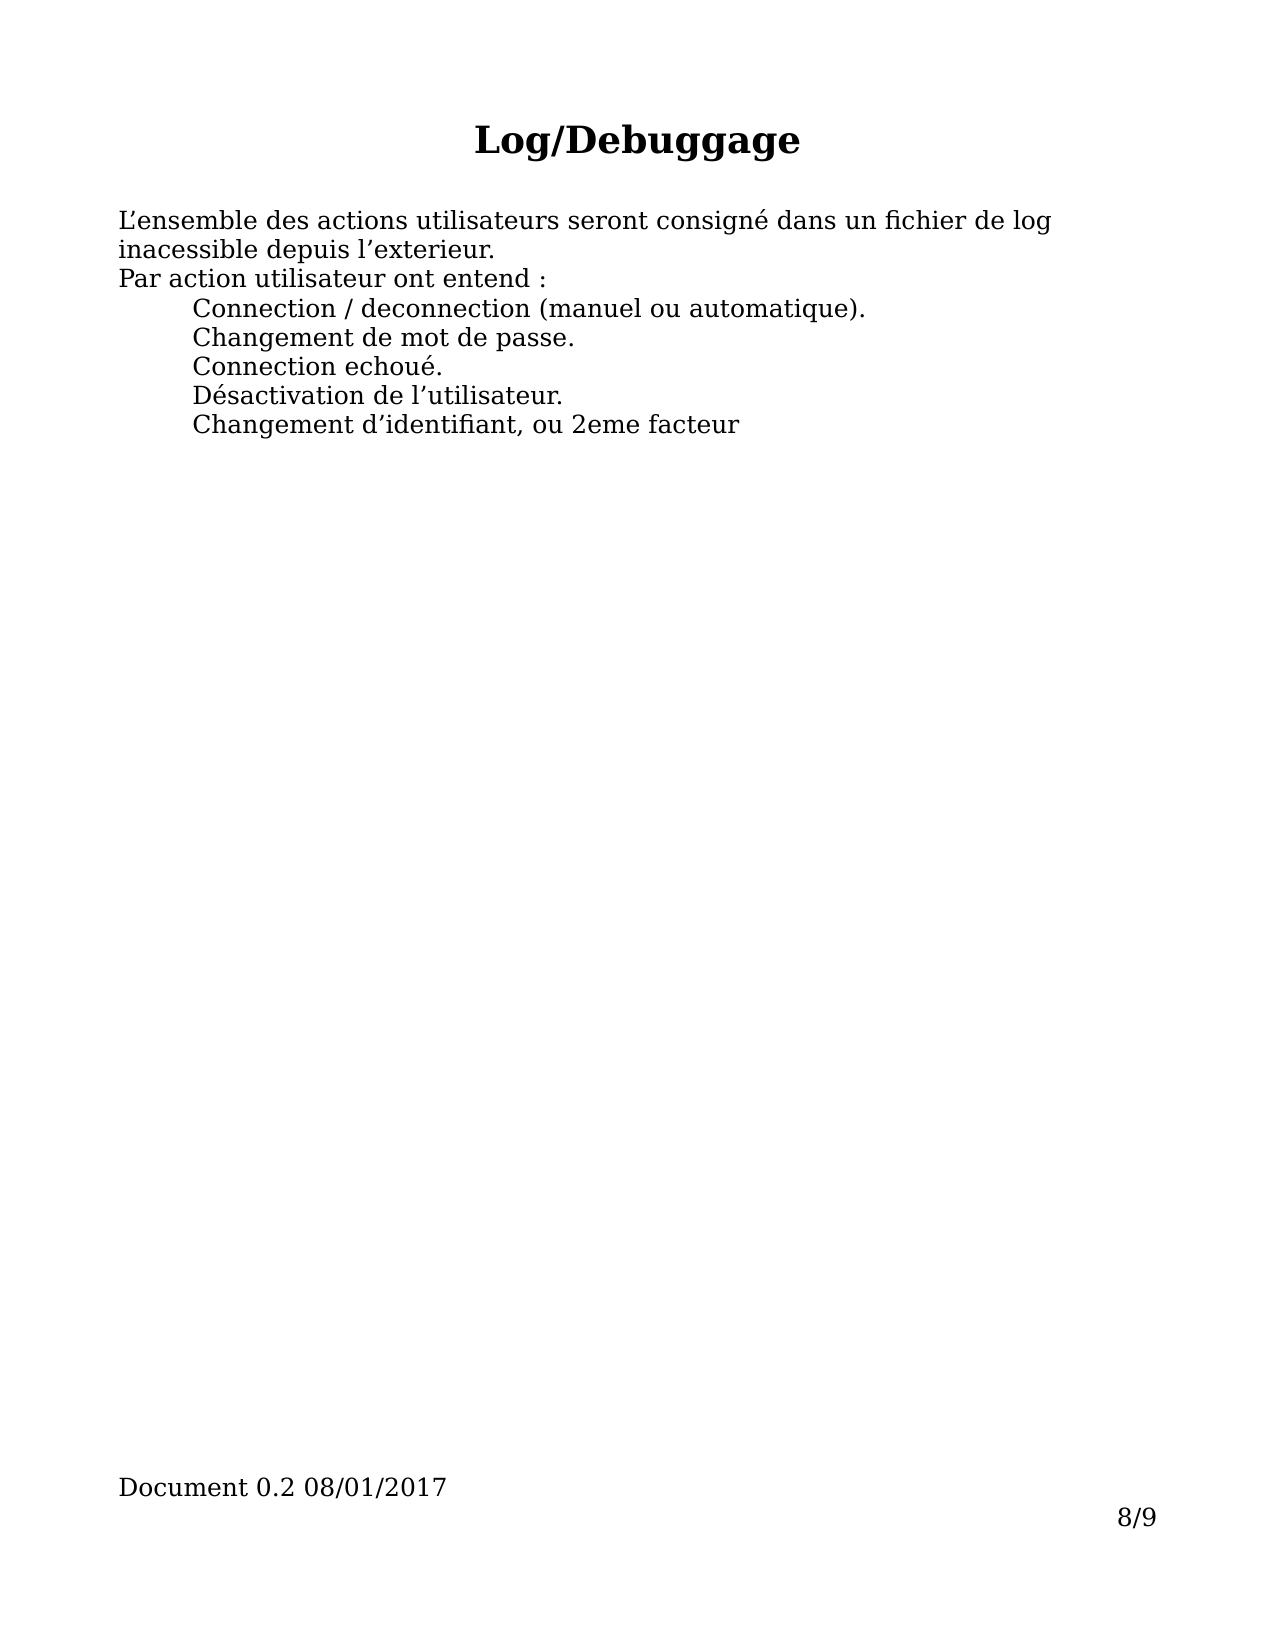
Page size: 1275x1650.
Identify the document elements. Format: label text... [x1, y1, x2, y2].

text Changement de mot de passe. [118, 323, 1157, 352]
text Connection / deconnection (manuel ou automatique). [118, 294, 1157, 323]
text Connection echoué. [118, 352, 1157, 381]
text Changement d’identifiant, ou 2eme facteur [118, 410, 1157, 439]
text L’ensemble des actions utilisateurs seront consigné dans un fichier de log inacessible depuis l’exterieur. [118, 206, 1157, 264]
text Désactivation de l’utilisateur. [118, 381, 1157, 410]
text Log/Debuggage [118, 118, 1157, 162]
text Par action utilisateur ont entend : [118, 264, 1157, 294]
